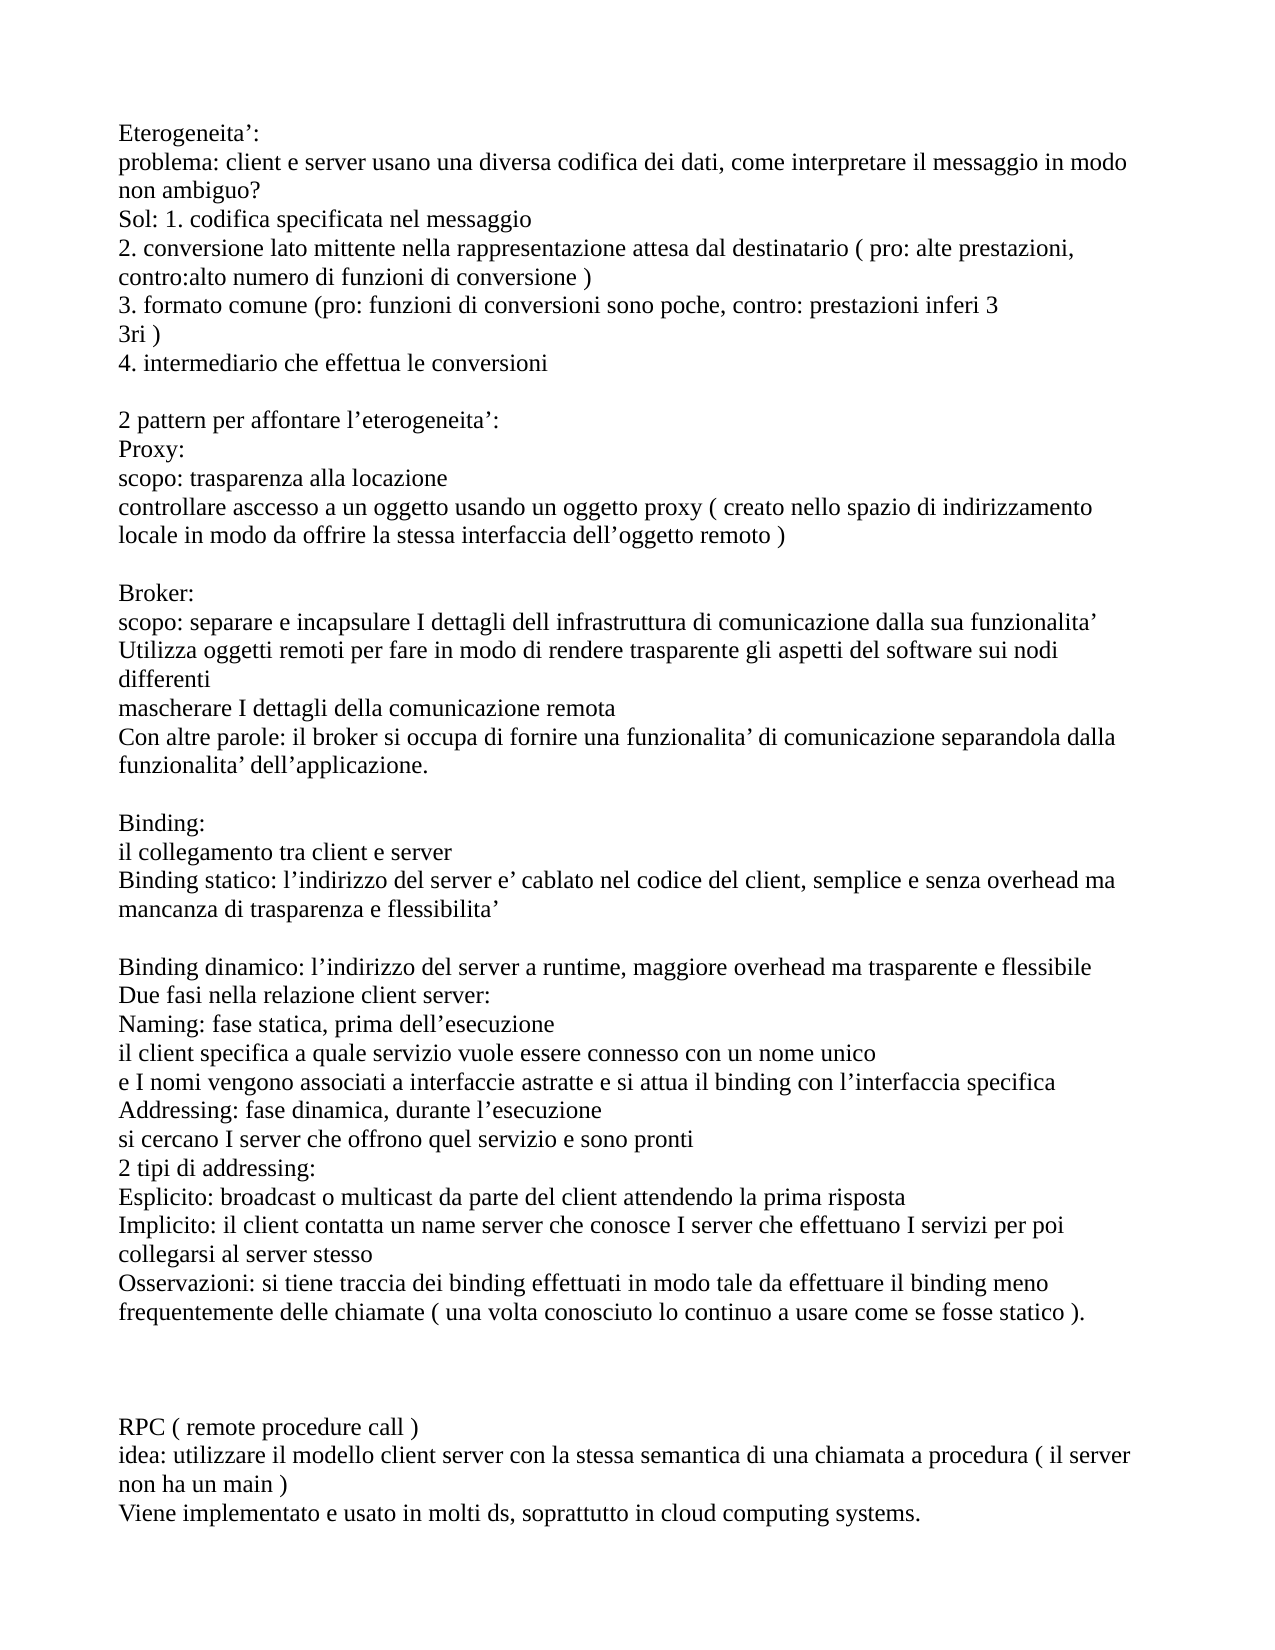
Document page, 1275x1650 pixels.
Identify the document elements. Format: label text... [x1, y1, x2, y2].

text il client specifica a quale servizio vuole essere connesso con un nome unico [118, 1038, 1157, 1067]
text Implicito: il client contatta un name server che conosce I server che effettuano I servizi per poi collegarsi al server stesso [118, 1211, 1157, 1268]
text idea: utilizzare il modello client server con la stessa semantica di una chiamata a procedura ( il server non ha un main ) [118, 1441, 1157, 1498]
text Binding: [118, 808, 1157, 837]
text Utilizza oggetti remoti per fare in modo di rendere trasparente gli aspetti del software sui nodi differenti [118, 636, 1157, 693]
text e I nomi vengono associati a interfaccie astratte e si attua il binding con l’interfaccia specifica [118, 1067, 1157, 1096]
text il collegamento tra client e server [118, 837, 1157, 866]
text controllare asccesso a un oggetto usando un oggetto proxy ( creato nello spazio di indirizzamento locale in modo da offrire la stessa interfaccia dell’oggetto remoto ) [118, 492, 1157, 549]
text Binding dinamico: l’indirizzo del server a runtime, maggiore overhead ma trasparente e flessibile [118, 952, 1157, 981]
text Broker: [118, 578, 1157, 607]
text Sol: 1. codifica specificata nel messaggio [118, 204, 1157, 233]
text RPC ( remote procedure call ) [118, 1412, 1157, 1441]
text 2 tipi di addressing: [118, 1153, 1157, 1182]
text Eterogeneita’: [118, 118, 1157, 147]
text Due fasi nella relazione client server: [118, 981, 1157, 1009]
text Viene implementato e usato in molti ds, soprattutto in cloud computing systems. [118, 1498, 1157, 1527]
text Proxy: [118, 434, 1157, 463]
text Esplicito: broadcast o multicast da parte del client attendendo la prima risposta [118, 1182, 1157, 1211]
text mascherare I dettagli della comunicazione remota [118, 693, 1157, 722]
text Osservazioni: si tiene traccia dei binding effettuati in modo tale da effettuare il binding meno frequentemente delle chiamate ( una volta conosciuto lo continuo a usare come se fosse statico ). [118, 1268, 1157, 1326]
text problema: client e server usano una diversa codifica dei dati, come interpretare il messaggio in modo non ambiguo? [118, 147, 1157, 204]
text scopo: trasparenza alla locazione [118, 463, 1157, 492]
text Binding statico: l’indirizzo del server e’ cablato nel codice del client, semplice e senza overhead ma mancanza di trasparenza e flessibilita’ [118, 866, 1157, 923]
text si cercano I server che offrono quel servizio e sono pronti [118, 1124, 1157, 1153]
text Naming: fase statica, prima dell’esecuzione [118, 1009, 1157, 1038]
text 4. intermediario che effettua le conversioni [118, 348, 1157, 377]
text Addressing: fase dinamica, durante l’esecuzione [118, 1096, 1157, 1124]
text 2 pattern per affontare l’eterogeneita’: [118, 406, 1157, 434]
text 2. conversione lato mittente nella rappresentazione attesa dal destinatario ( pro: alte prestazioni, contro:alto numero di funzioni di conversione ) [118, 233, 1157, 291]
text scopo: separare e incapsulare I dettagli dell infrastruttura di comunicazione dalla sua funzionalita’ [118, 607, 1157, 636]
text Con altre parole: il broker si occupa di fornire una funzionalita’ di comunicazione separandola dalla funzionalita’ dell’applicazione. [118, 722, 1157, 779]
text 3. formato comune (pro: funzioni di conversioni sono poche, contro: prestazioni inferi 3 3ri ) [118, 291, 1157, 348]
